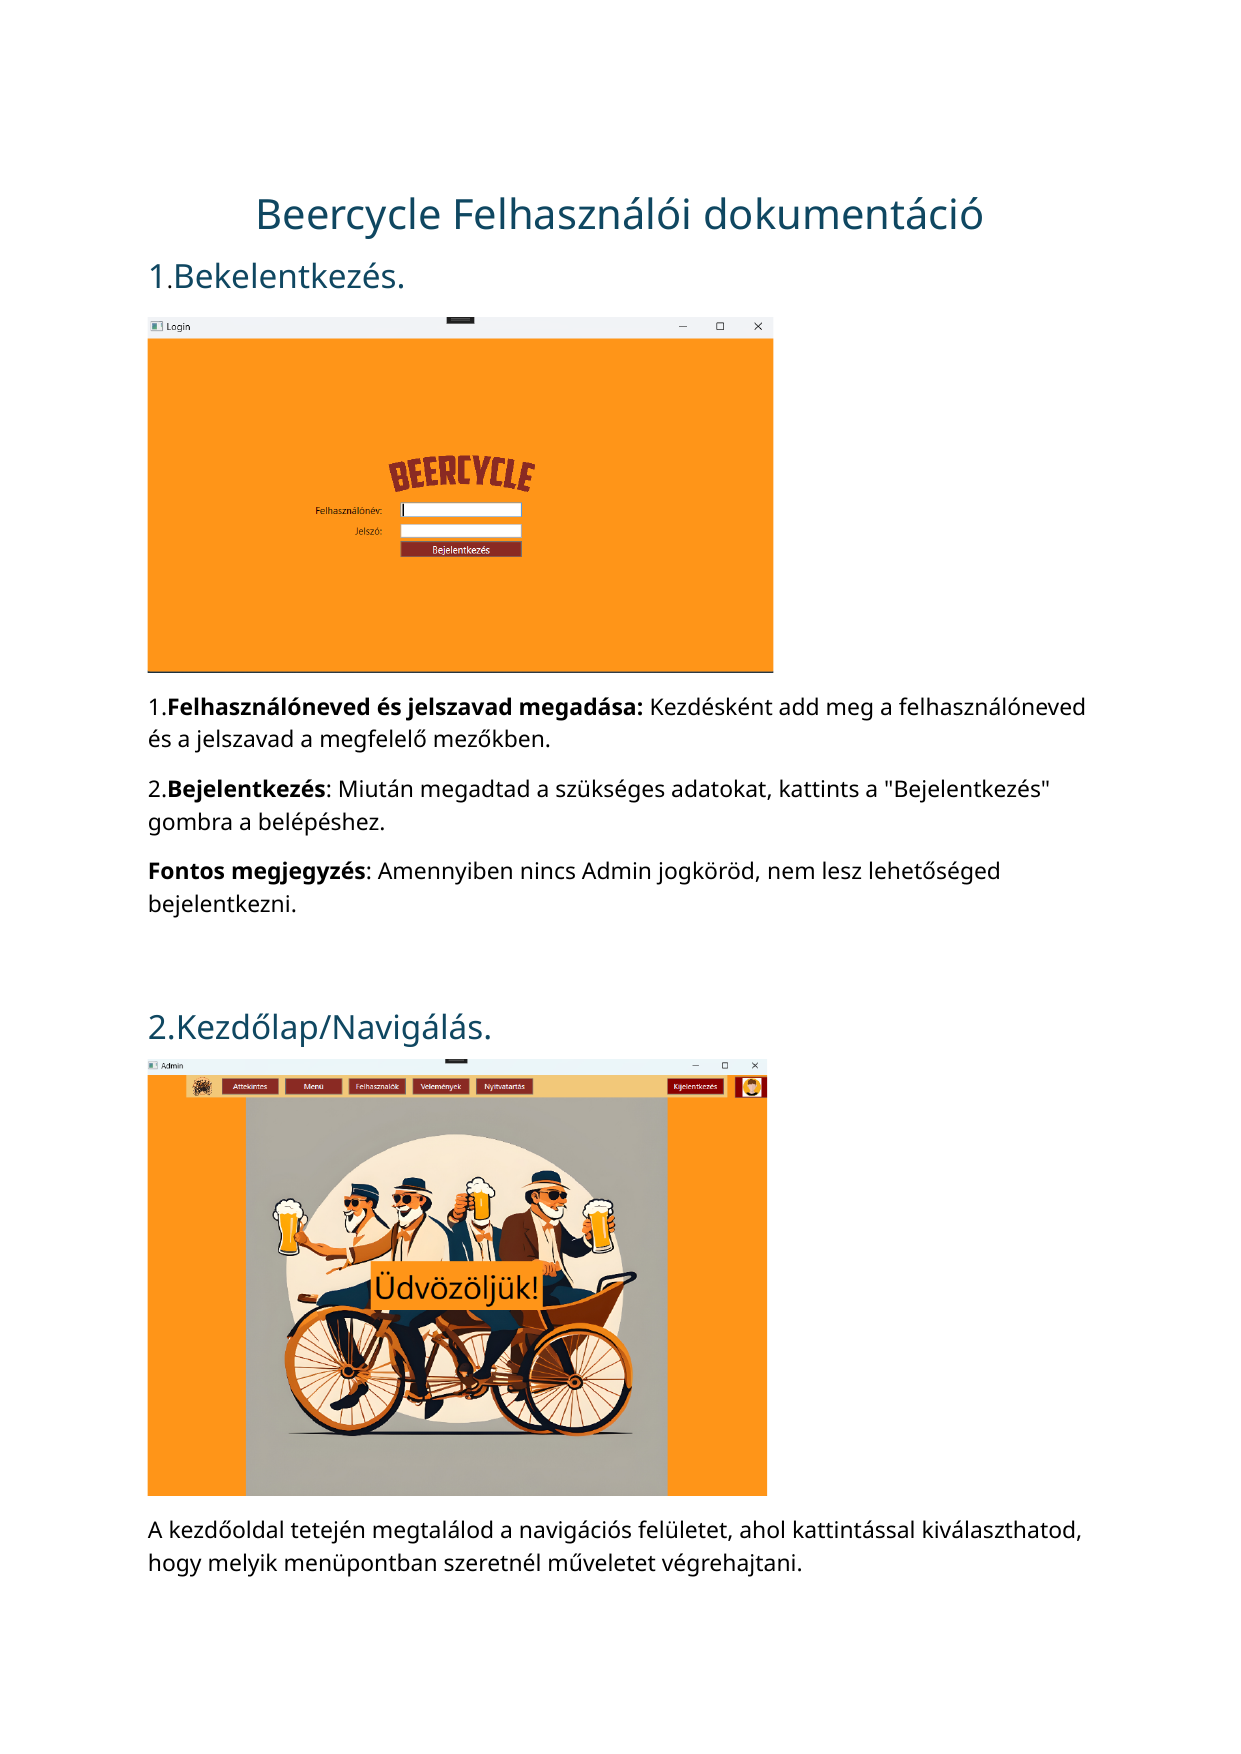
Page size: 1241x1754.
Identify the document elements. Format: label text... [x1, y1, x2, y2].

subtitle 2.Kezdőlap/Navigálás. [148, 1003, 1093, 1049]
text Fontos megjegyzés: Amennyiben nincs Admin jogköröd, nem lesz lehetőséged bejelentkezni. [148, 855, 1093, 919]
text A kezdőoldal tetején megtalálod a navigációs felületet, ahol kattintással kiválaszthatod, hogy melyik menüpontban szeretnél műveletet végrehajtani. [148, 1514, 1093, 1578]
text 1.Bekelentkezés. [148, 253, 1093, 298]
text 2.Bejelentkezés: Miután megadtad a szükséges adatokat, kattints a "Bejelentkezés" gombra a belépéshez. [148, 773, 1093, 837]
text 1.Felhasználóneved és jelszavad megadása: Kezdésként add meg a felhasználóneved és a jelszavad a megfelelő mezőkben. [148, 691, 1093, 754]
subtitle Beercycle Felhasználói dokumentáció [148, 185, 1093, 242]
